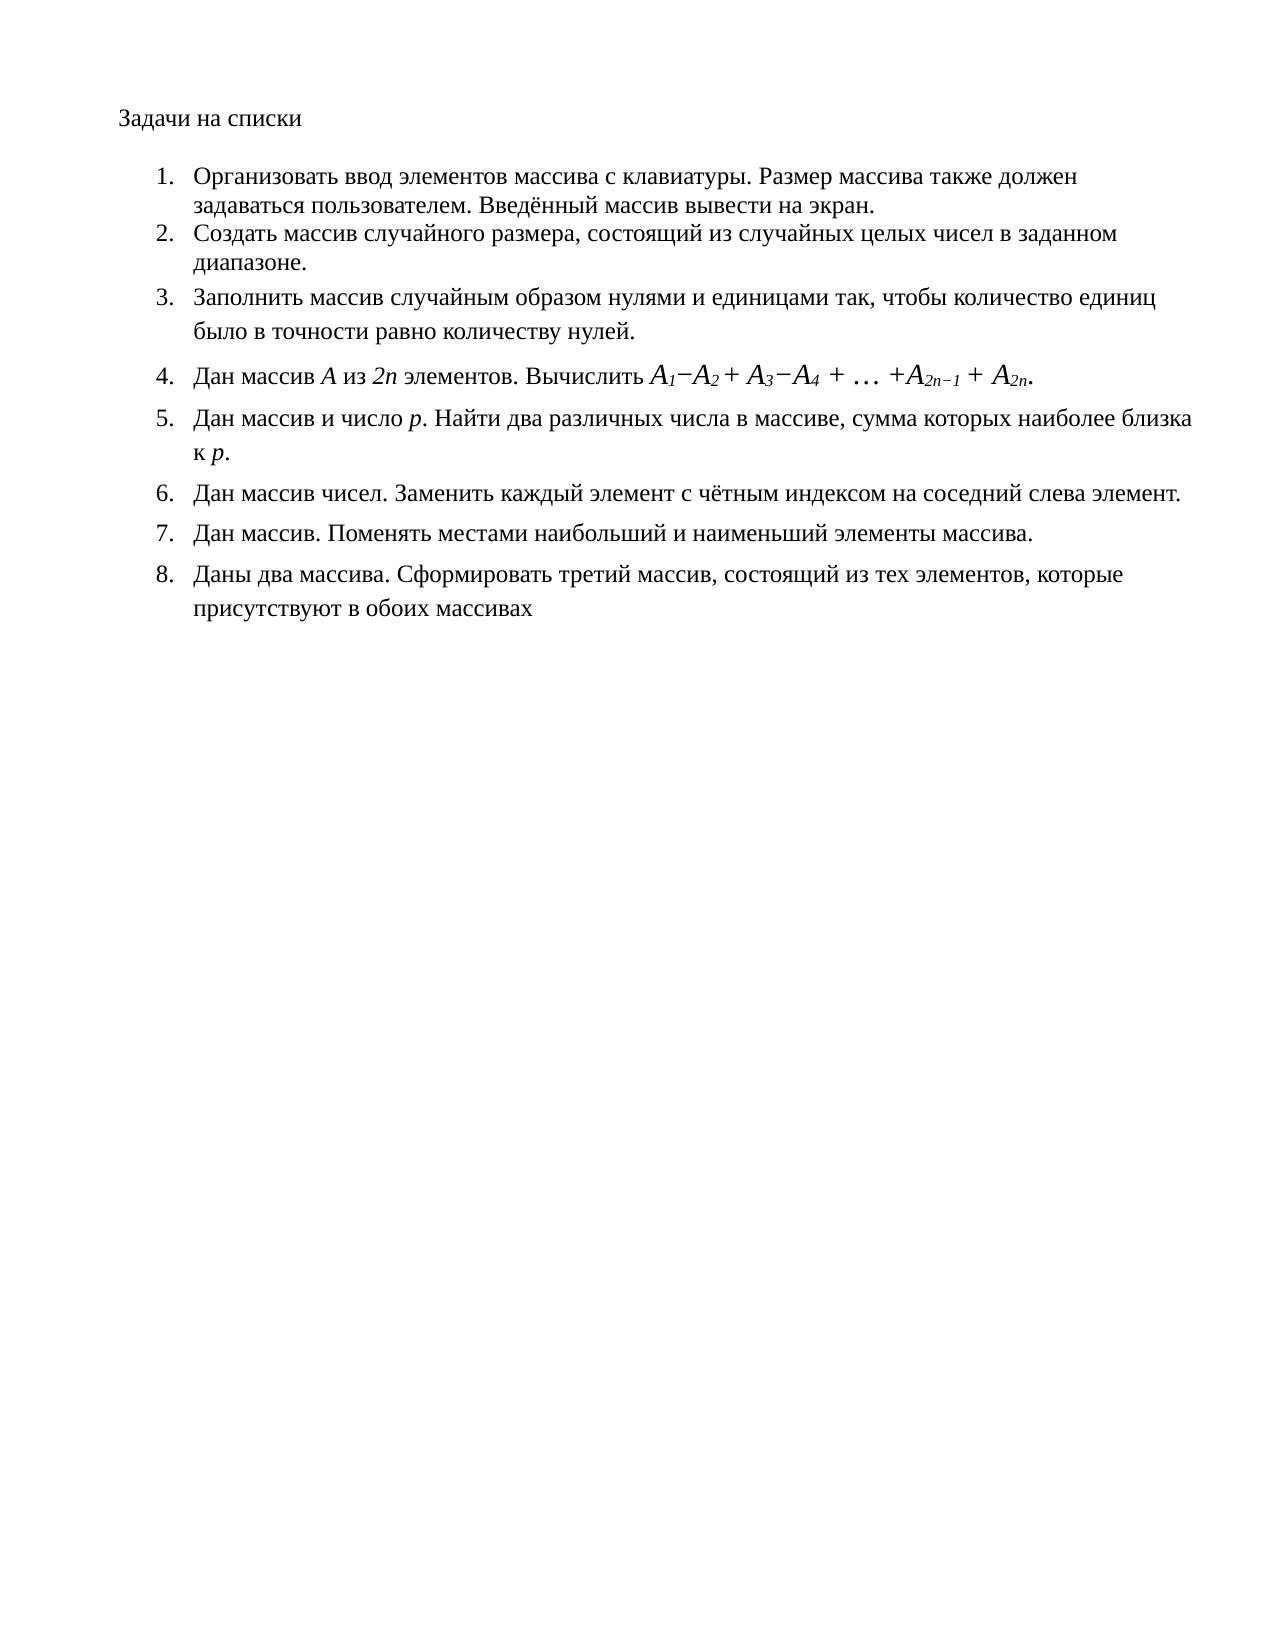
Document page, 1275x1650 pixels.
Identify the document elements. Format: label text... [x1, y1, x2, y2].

list Дан массив. Поменять местами наибольший и наименьший элементы массива. [156, 518, 1193, 547]
list Заполнить массив случайным образом нулями и единицами так, чтобы количество единиц было в точности равно количеству нулей. [156, 282, 1193, 345]
list Даны два массива. Сформировать третий массив, состоящий из тех элементов, которые присутствуют в обоих массивах [156, 559, 1193, 622]
list Создать массив случайного размера, состоящий из случайных целых чисел в заданном диапазоне. [156, 218, 1193, 276]
list Дан массив A из 2n элементов. Вычислить A1−A2 + A3−A4 + … +A2n−1 + A2n. [156, 357, 1193, 390]
list Дан массив и число p. Найти два различных числа в массиве, сумма которых наиболее близка к p. [156, 403, 1193, 466]
list Организовать ввод элементов массива с клавиатуры. Размер массива также должен задаваться пользователем. Введённый массив вывести на экран. [156, 161, 1193, 218]
text Задачи на списки [118, 103, 1193, 132]
list Дан массив чисел. Заменить каждый элемент с чётным индексом на соседний слева элемент. [156, 478, 1193, 507]
